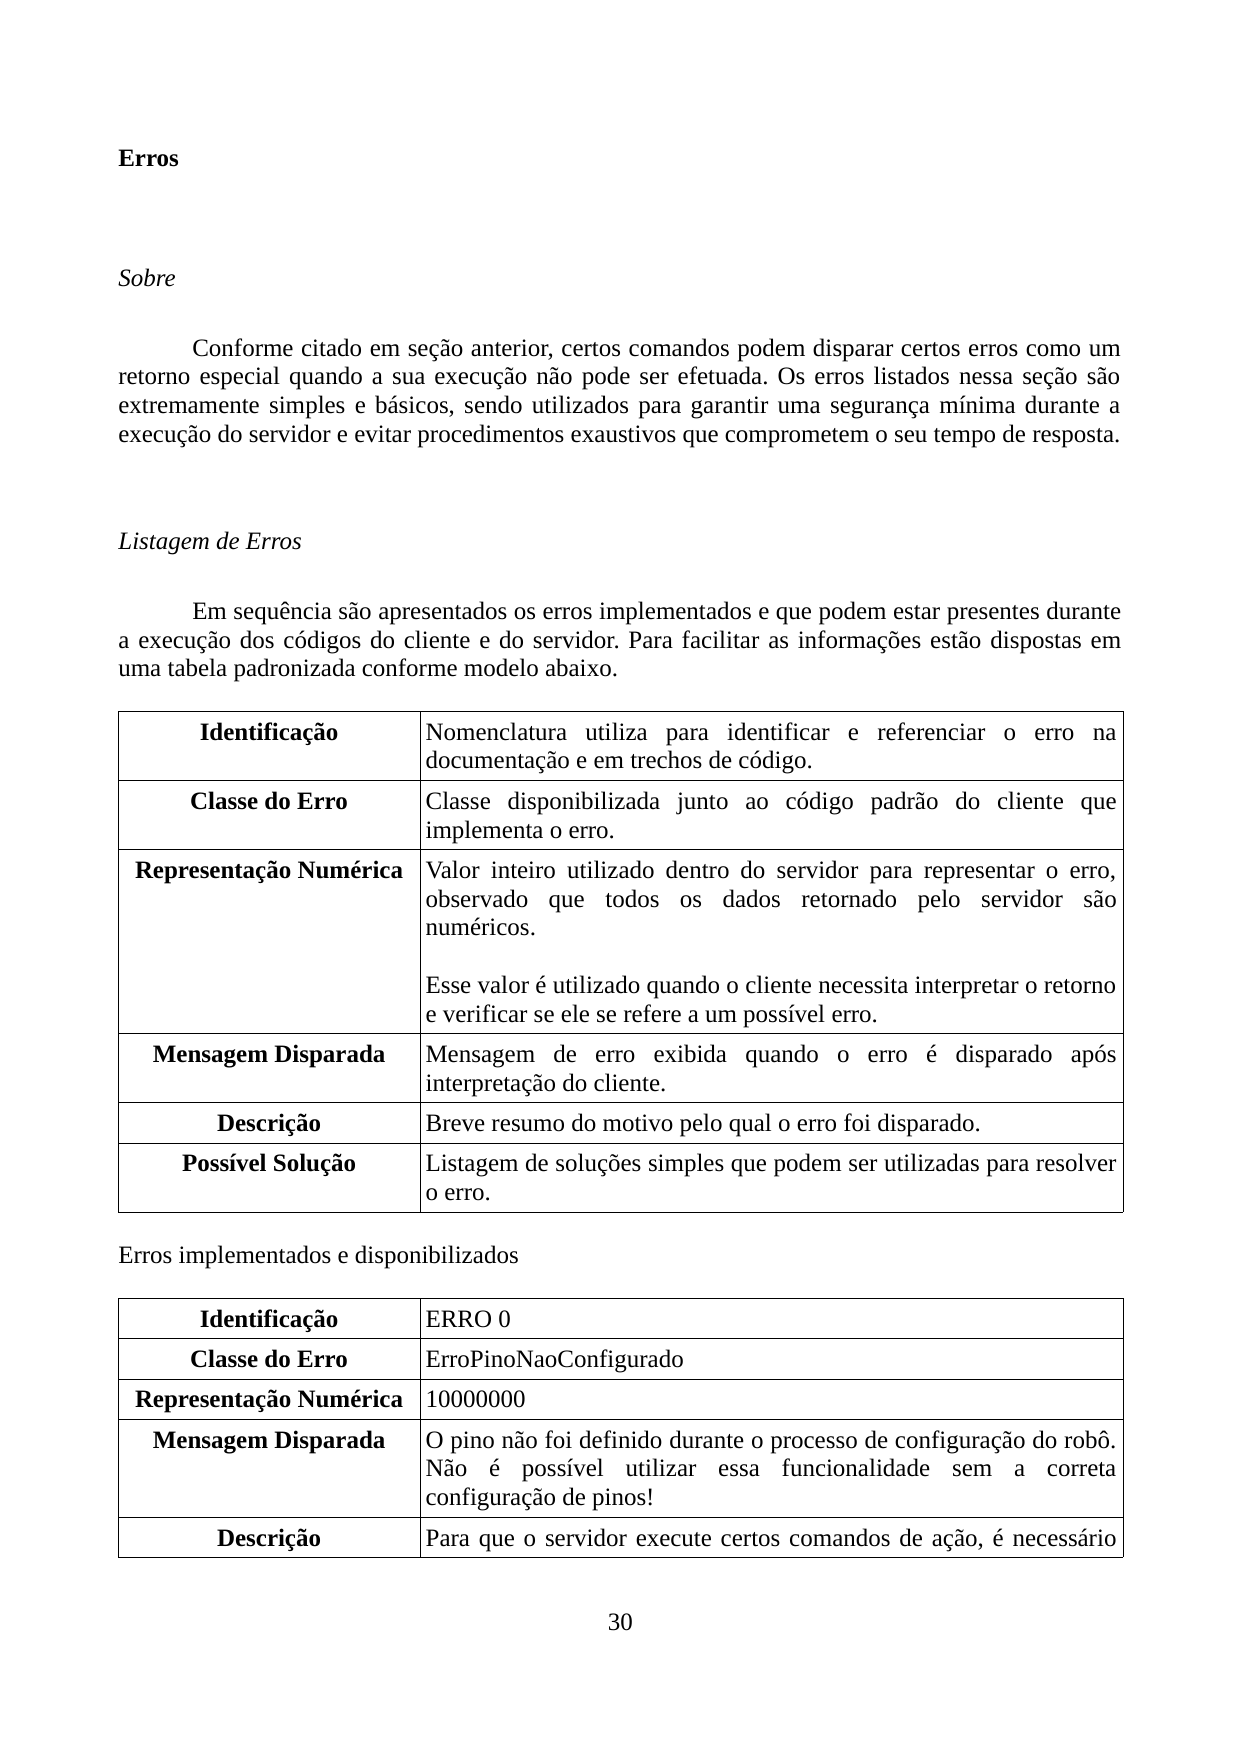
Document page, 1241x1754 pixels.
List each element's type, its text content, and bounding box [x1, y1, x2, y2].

table_cell Mensagem Disparada [119, 1420, 420, 1517]
subtitle Listagem de Erros [118, 526, 1122, 555]
table_cell Valor inteiro utilizado dentro do servidor para representar o erro, observado que todos os dados retornado pelo servidor são numéricos. Esse valor é utilizado quando o cliente necessita interpretar o retorno e verificar se ele se refere a um possível erro. [421, 850, 1123, 1033]
text Em sequência são apresentados os erros implementados e que podem estar presentes durante a execução dos códigos do cliente e do servidor. Para facilitar as informações estão dispostas em uma tabela padronizada conforme modelo abaixo. [118, 596, 1122, 682]
table_cell Mensagem Disparada [119, 1034, 420, 1102]
text Conforme citado em seção anterior, certos comandos podem disparar certos erros como um retorno especial quando a sua execução não pode ser efetuada. Os erros listados nessa seção são extremamente simples e básicos, sendo utilizados para garantir uma segurança mínima durante a execução do servidor e evitar procedimentos exaustivos que comprometem o seu tempo de resposta. [118, 333, 1122, 448]
subtitle Sobre [118, 263, 1122, 291]
table_cell Breve resumo do motivo pelo qual o erro foi disparado. [421, 1103, 1123, 1143]
table_cell Classe do Erro [119, 781, 420, 849]
table_cell Possível Solução [119, 1144, 420, 1212]
table_cell Para que o servidor execute certos comandos de ação, é necessário [421, 1518, 1123, 1557]
table_cell Mensagem de erro exibida quando o erro é disparado após interpretação do cliente. [421, 1034, 1123, 1102]
table_cell Descrição [119, 1518, 420, 1557]
table_cell Descrição [119, 1103, 420, 1143]
table_cell Classe disponibilizada junto ao código padrão do cliente que implementa o erro. [421, 781, 1123, 849]
table_header Nomenclatura utiliza para identificar e referenciar o erro na documentação e em trechos de código. [421, 712, 1123, 780]
table_cell Representação Numérica [119, 1380, 420, 1419]
table_cell ErroPinoNaoConfigurado [421, 1339, 1123, 1379]
table_cell Representação Numérica [119, 850, 420, 1033]
table_header Identificação [119, 1299, 420, 1338]
subtitle Erros [118, 143, 1122, 172]
text Erros implementados e disponibilizados [118, 1241, 1122, 1269]
table_header ERRO 0 [421, 1299, 1123, 1338]
table_cell Listagem de soluções simples que podem ser utilizadas para resolver o erro. [421, 1144, 1123, 1212]
table_cell 10000000 [421, 1380, 1123, 1419]
table_cell Classe do Erro [119, 1339, 420, 1379]
table_cell O pino não foi definido durante o processo de configuração do robô. Não é possível utilizar essa funcionalidade sem a correta configuração de pinos! [421, 1420, 1123, 1517]
table_header Identificação [119, 712, 420, 780]
